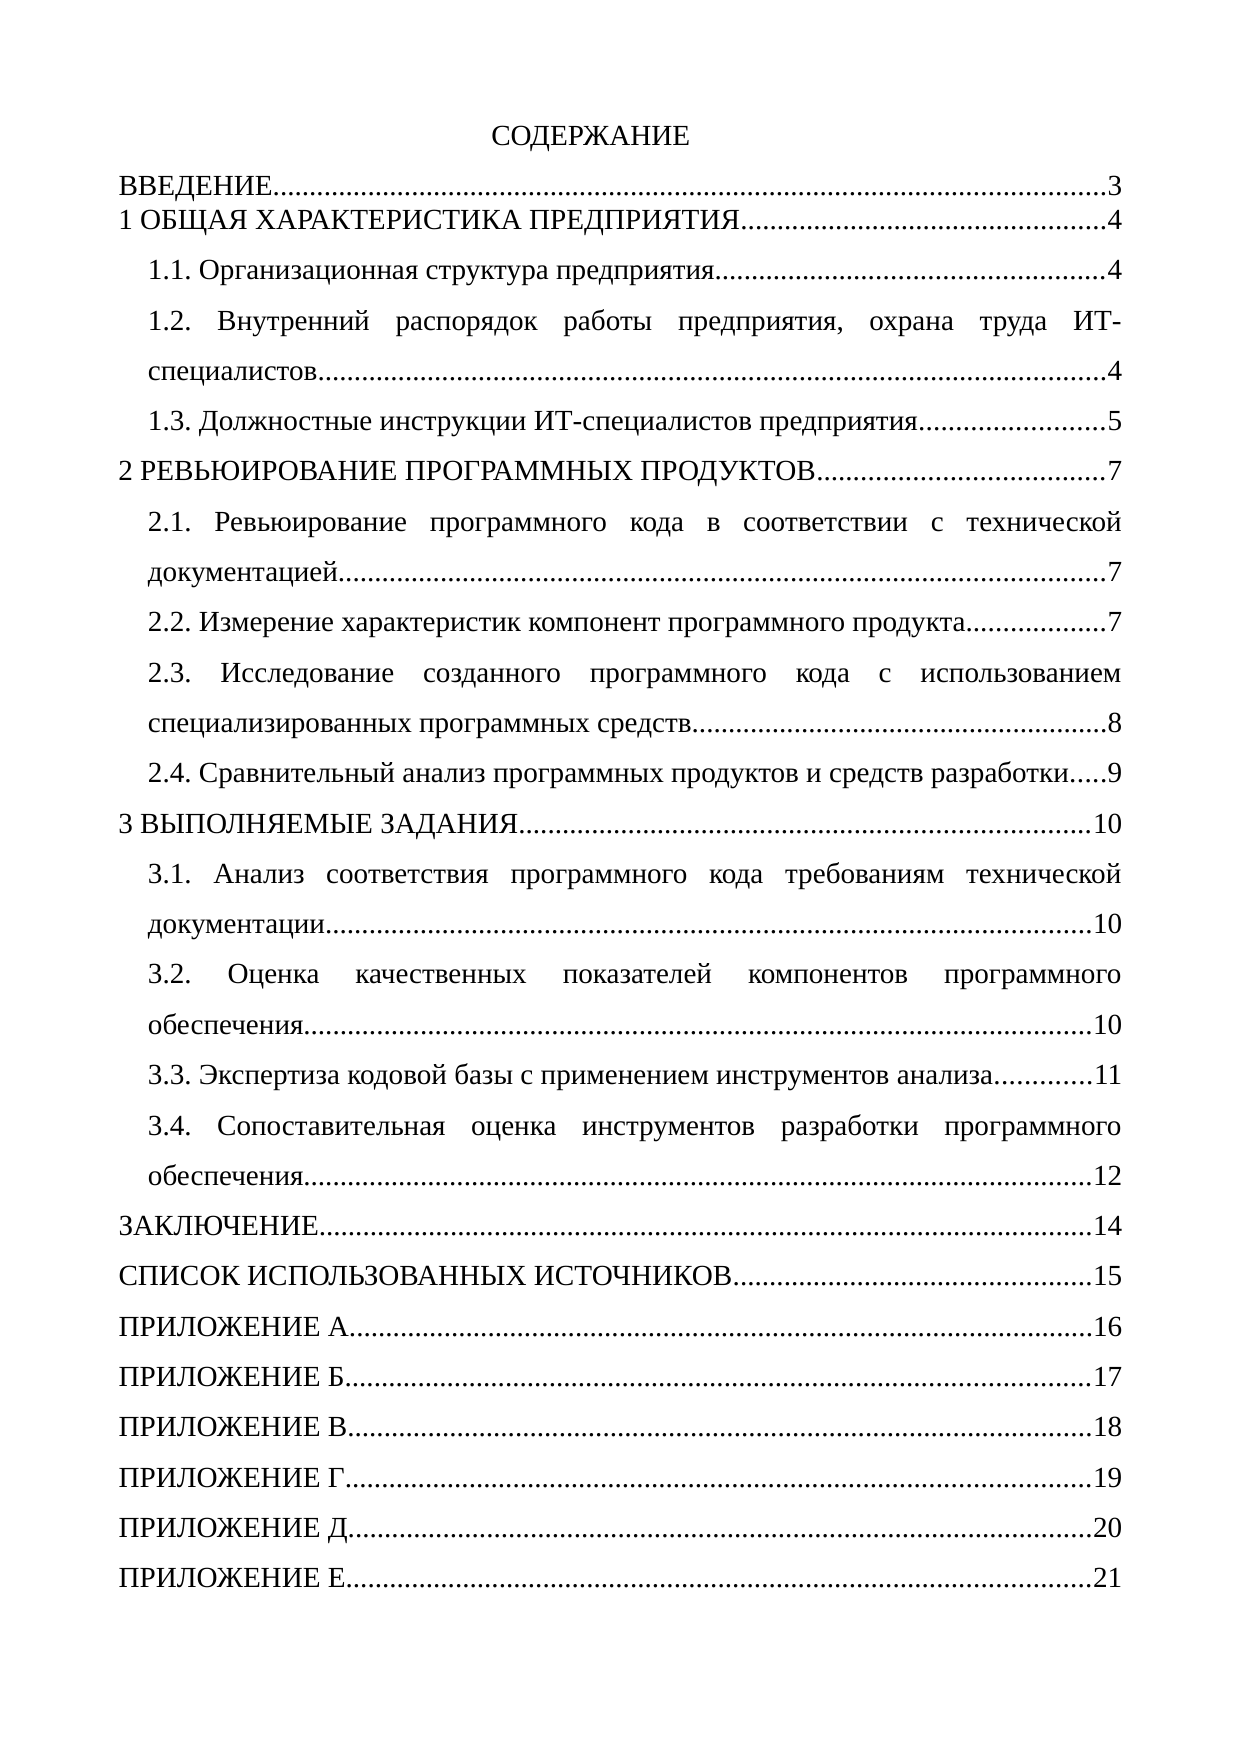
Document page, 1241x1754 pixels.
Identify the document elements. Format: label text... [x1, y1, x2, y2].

subtitle СОДЕРЖАНИЕ [59, 118, 1122, 152]
text 1.3. Должностные инструкции ИТ-специалистов предприятия 5 [148, 403, 1122, 437]
text ВВЕДЕНИЕ 3 [118, 168, 1122, 202]
text ПРИЛОЖЕНИЕ А 16 [118, 1309, 1122, 1342]
text 2.1. Ревьюирование программного кода в соответствии с технической документацией 7 [148, 504, 1122, 588]
text ПРИЛОЖЕНИЕ В 18 [118, 1409, 1122, 1443]
text 3 ВЫПОЛНЯЕМЫЕ ЗАДАНИЯ 10 [118, 806, 1122, 839]
text ЗАКЛЮЧЕНИЕ 14 [118, 1208, 1122, 1242]
text 3.4. Сопоставительная оценка инструментов разработки программного обеспечения 12 [148, 1108, 1122, 1191]
text 1 ОБЩАЯ ХАРАКТЕРИСТИКА ПРЕДПРИЯТИЯ 4 [118, 202, 1122, 236]
text СПИСОК ИСПОЛЬЗОВАННЫХ ИСТОЧНИКОВ 15 [118, 1258, 1122, 1292]
text ПРИЛОЖЕНИЕ Д 20 [118, 1510, 1122, 1544]
text 2.3. Исследование созданного программного кода с использованием специализированных программных средств 8 [148, 655, 1122, 739]
text ПРИЛОЖЕНИЕ Б 17 [118, 1359, 1122, 1393]
text 3.2. Оценка качественных показателей компонентов программного обеспечения 10 [148, 957, 1122, 1041]
text 2.4. Сравнительный анализ программных продуктов и средств разработки 9 [148, 755, 1122, 789]
text ПРИЛОЖЕНИЕ Е 21 [118, 1560, 1122, 1594]
text 2 РЕВЬЮИРОВАНИЕ ПРОГРАММНЫХ ПРОДУКТОВ 7 [118, 453, 1122, 487]
text ПРИЛОЖЕНИЕ Г 19 [118, 1460, 1122, 1493]
text 3.1. Анализ соответствия программного кода требованиям технической документации 10 [148, 856, 1122, 940]
text 2.2. Измерение характеристик компонент программного продукта 7 [148, 604, 1122, 638]
text 3.3. Экспертиза кодовой базы с применением инструментов анализа 11 [148, 1057, 1122, 1091]
text 1.1. Организационная структура предприятия 4 [148, 252, 1122, 286]
text 1.2. Внутренний распорядок работы предприятия, охрана труда ИТ-специалистов 4 [148, 303, 1122, 386]
